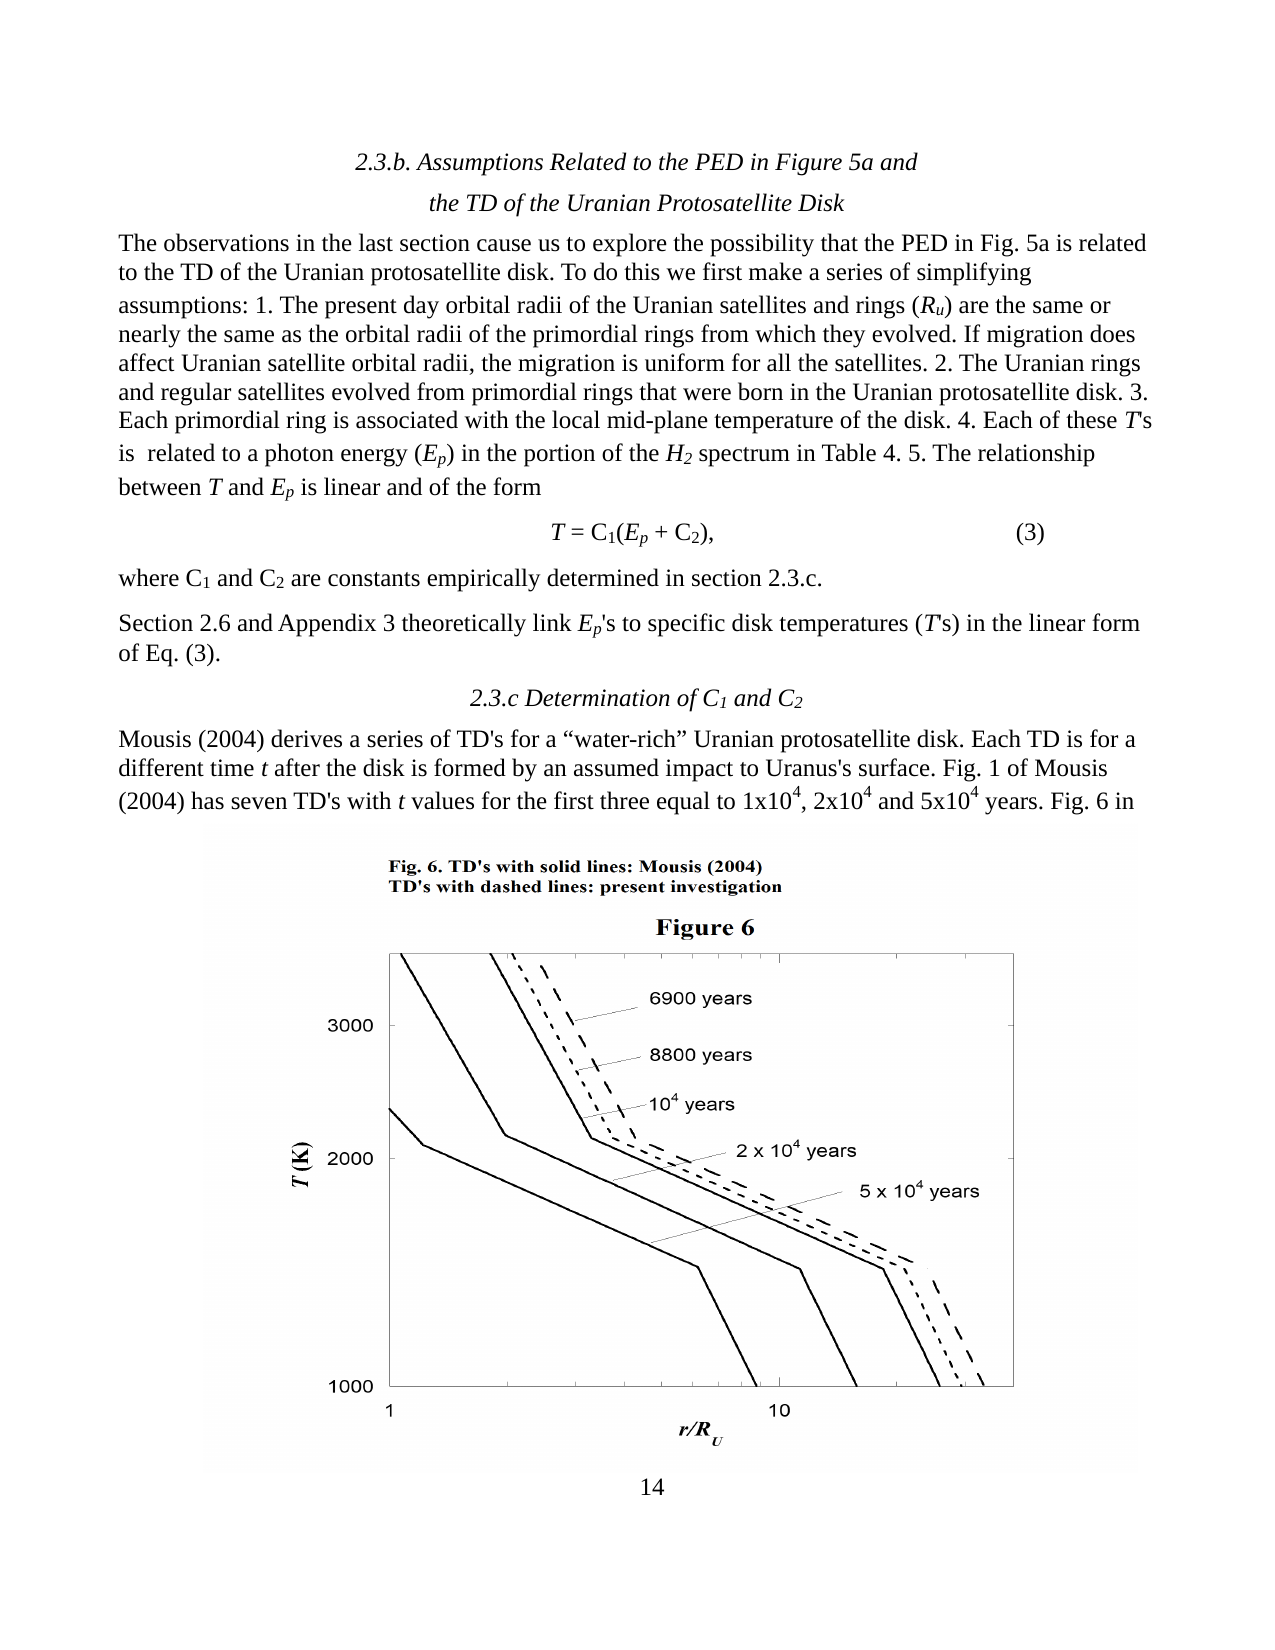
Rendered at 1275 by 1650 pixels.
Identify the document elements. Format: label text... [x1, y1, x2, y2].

text 2.3.c Determination of C1 and C2 [118, 679, 1157, 712]
text 14 [118, 827, 1157, 1501]
text The observations in the last section cause us to explore the possibility that the PED in Fig. 5a is related to the TD of the Uranian protosatellite disk. To do this we first make a series of simplifying assumptions: 1. The present day orbital radii of the Uranian satellites and rings (Ru) are the same or nearly the same as the orbital radii of the primordial rings from which they evolved. If migration does affect Uranian satellite orbital radii, the migration is uniform for all the satellites. 2. The Uranian rings and regular satellites evolved from primordial rings that were born in the Uranian protosatellite disk. 3. Each primordial ring is associated with the local mid-plane temperature of the disk. 4. Each of these T's is related to a photon energy (Ep) in the portion of the H2 spectrum in Table 4. 5. The relationship between T and Ep is linear and of the form [118, 228, 1157, 501]
text 2.3.b. Assumptions Related to the PED in Figure 5a and [118, 147, 1157, 176]
text where C1 and C2 are constants empirically determined in section 2.3.c. [118, 559, 1157, 592]
text Section 2.6 and Appendix 3 theoretically link Ep's to specific disk temperatures (T's) in the linear form of Eq. (3). [118, 604, 1157, 667]
picture [202, 823, 1138, 1473]
text the TD of the Uranian Protosatellite Disk [118, 188, 1157, 216]
text Mousis (2004) derives a series of TD's for a “water-rich” Uranian protosatellite disk. Each TD is for a different time t after the disk is formed by an assumed impact to Uranus's surface. Fig. 1 of Mousis (2004) has seven TD's with t values for the first three equal to 1x104, 2x104 and 5x104 years. Fig. 6 in [118, 724, 1157, 815]
text T = C1(Ep + C2), (3) [118, 513, 1157, 547]
